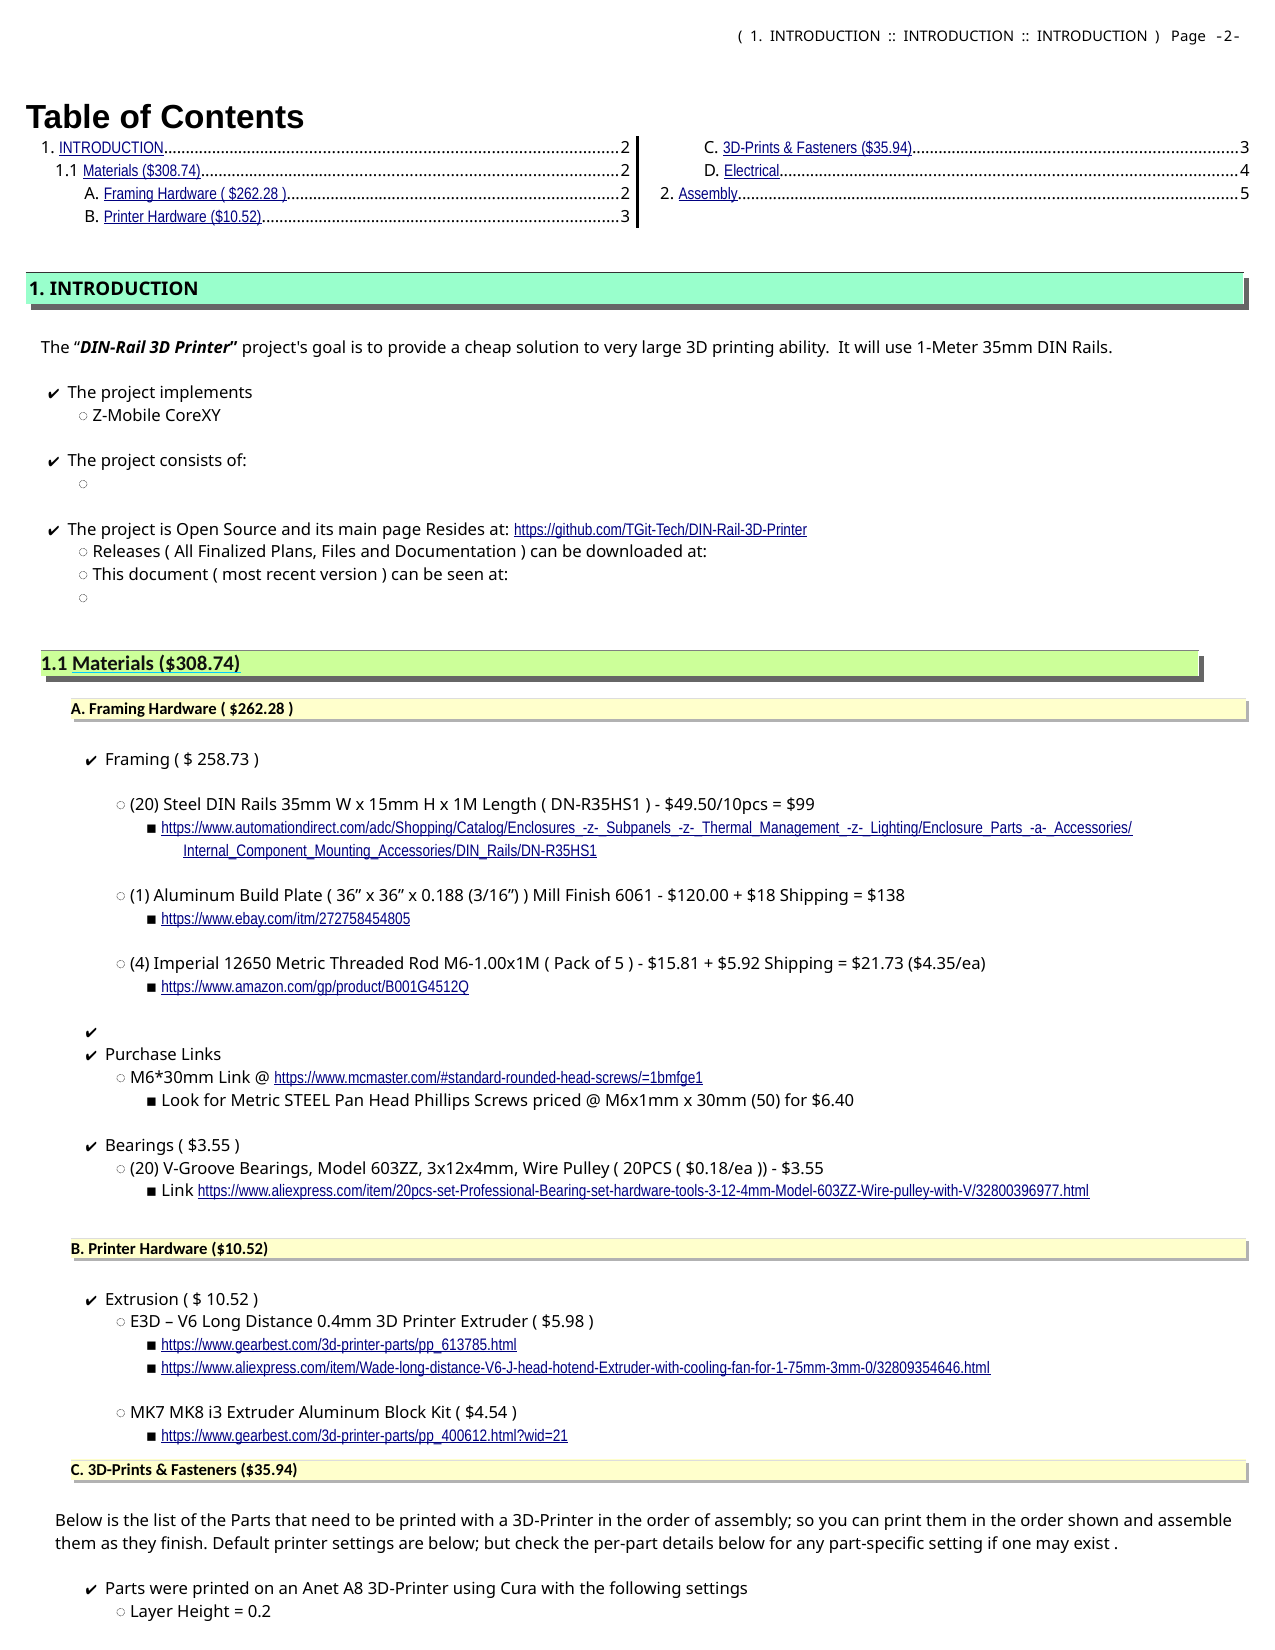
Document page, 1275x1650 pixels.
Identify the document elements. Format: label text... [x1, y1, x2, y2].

text 1. INTRODUCTION 2 [41, 136, 630, 159]
list https://www.gearbest.com/3d-printer-parts/pp_613785.html [146, 1332, 1249, 1355]
list Parts were printed on an Anet A8 3D-Printer using Cura with the following settings [86, 1577, 1249, 1599]
text A. Framing Hardware ( $262.28 ) 2 [69, 181, 630, 204]
subtitle Framing Hardware ( $262.28 ) [71, 699, 1246, 719]
text C. 3D-Prints & Fasteners ($35.94) 3 [688, 136, 1249, 159]
subtitle Materials ($308.74) [41, 651, 1198, 676]
list Releases ( All Finalized Plans, Files and Documentation ) can be downloaded at: [78, 540, 1249, 563]
list This document ( most recent version ) can be seen at: [78, 563, 1249, 585]
list Layer Height = 0.2 [116, 1599, 1249, 1622]
list The project consists of: [48, 449, 1249, 472]
subtitle 3D-Prints & Fasteners ($35.94) [71, 1461, 1246, 1480]
text The “DIN-Rail 3D Printer” project's goal is to provide a cheap solution to very large 3D printing ability. It will use 1-Meter 35mm DIN Rails. [41, 336, 1249, 358]
list https://www.amazon.com/gp/product/B001G4512Q [146, 974, 1249, 997]
text 2. Assembly 5 [660, 181, 1249, 204]
list (20) Steel DIN Rails 35mm W x 15mm H x 1M Length ( DN-R35HS1 ) - $49.50/10pcs = $99 [116, 793, 1249, 816]
text D. Electrical 4 [688, 159, 1249, 181]
text 1.1 Materials ($308.74) 2 [55, 159, 630, 181]
list Z-Mobile CoreXY [78, 404, 1249, 426]
list https://www.gearbest.com/3d-printer-parts/pp_400612.html?wid=21 [146, 1423, 1249, 1446]
list E3D – V6 Long Distance 0.4mm 3D Printer Extruder ( $5.98 ) [116, 1310, 1249, 1332]
list The project is Open Source and its main page Resides at: https://github.com/TGit-Tech/DIN-Rail-3D-Printer [48, 517, 1249, 540]
list (4) Imperial 12650 Metric Threaded Rod M6-1.00x1M ( Pack of 5 ) - $15.81 + $5.92 Shipping = $21.73 ($4.35/ea) [116, 952, 1249, 974]
list Bearings ( $3.55 ) [86, 1133, 1249, 1156]
subtitle Table of Contents [26, 98, 1249, 136]
list https://www.automationdirect.com/adc/Shopping/Catalog/Enclosures_-z-_Subpanels_-z-_Thermal_Management_-z-_Lighting/Enclosure_Parts_-a-_Accessories/Internal_Component_Mounting_Accessories/DIN_Rails/DN-R35HS1 [146, 816, 1249, 861]
list (20) V-Groove Bearings, Model 603ZZ, 3x12x4mm, Wire Pulley ( 20PCS ( $0.18/ea )) - $3.55 [116, 1156, 1249, 1179]
subtitle Printer Hardware ($10.52) [71, 1239, 1246, 1258]
list Purchase Links [86, 1043, 1249, 1065]
text Below is the list of the Parts that need to be printed with a 3D-Printer in the order of assembly; so you can print them in the order shown and assemble them as they finish. Default printer settings are below; but check the per-part details below for any part-specific setting if one may exist . [55, 1509, 1249, 1554]
list Framing ( $ 258.73 ) [86, 747, 1249, 770]
list Extrusion ( $ 10.52 ) [86, 1287, 1249, 1310]
list (1) Aluminum Build Plate ( 36” x 36” x 0.188 (3/16”) ) Mill Finish 6061 - $120.00 + $18 Shipping = $138 [116, 884, 1249, 906]
list M6*30mm Link @ https://www.mcmaster.com/#standard-rounded-head-screws/=1bmfge1 [116, 1065, 1249, 1088]
text B. Printer Hardware ($10.52) 3 [69, 204, 630, 227]
list MK7 MK8 i3 Extruder Aluminum Block Kit ( $4.54 ) [116, 1401, 1249, 1423]
list https://www.aliexpress.com/item/Wade-long-distance-V6-J-head-hotend-Extruder-with-cooling-fan-for-1-75mm-3mm-0/32809354646.html [146, 1355, 1249, 1378]
list Look for Metric STEEL Pan Head Phillips Screws priced @ M6x1mm x 30mm (50) for $6.40 [146, 1088, 1249, 1111]
list https://www.ebay.com/itm/272758454805 [146, 906, 1249, 929]
subtitle INTRODUCTION [26, 273, 1243, 304]
list The project implements [48, 381, 1249, 404]
list Link https://www.aliexpress.com/item/20pcs-set-Professional-Bearing-set-hardware-tools-3-12-4mm-Model-603ZZ-Wire-pulley-with-V/32800396977.html [146, 1179, 1249, 1202]
